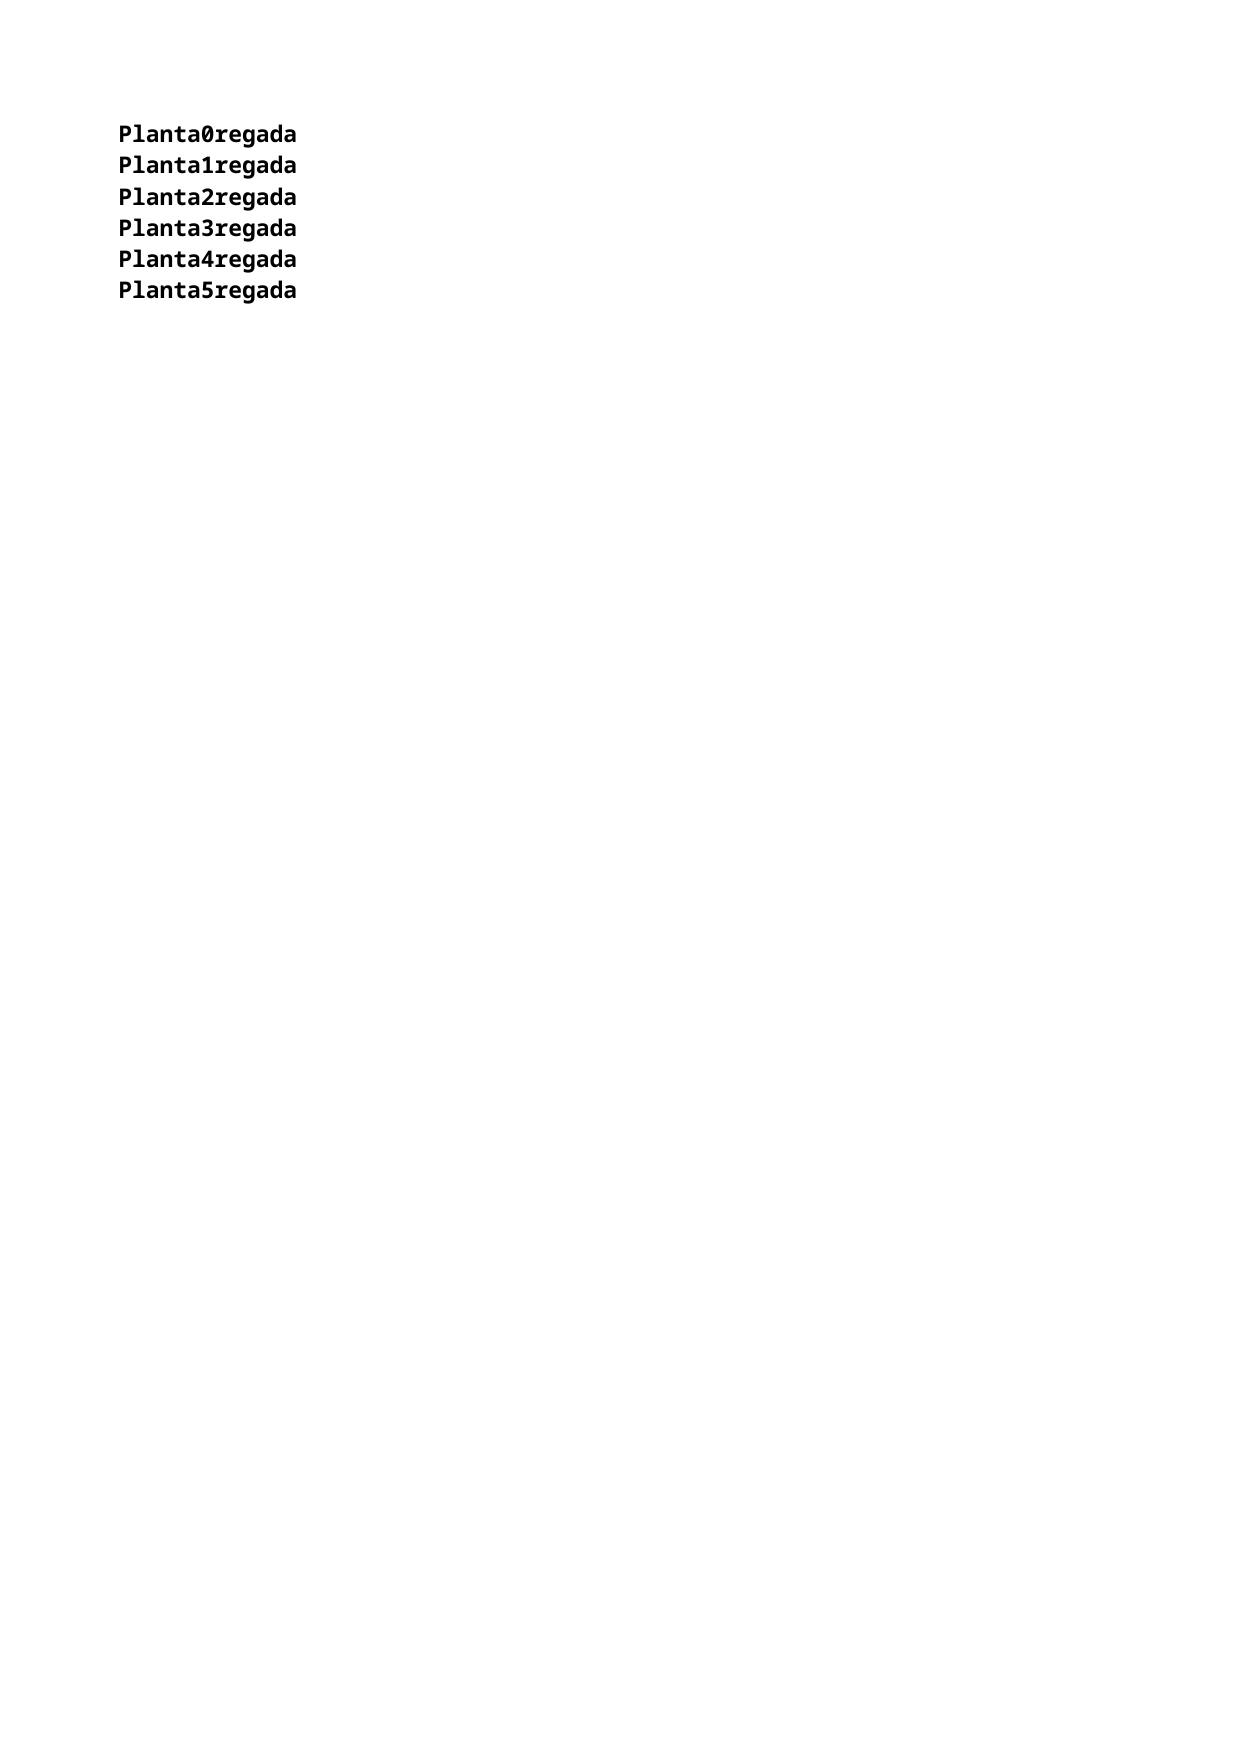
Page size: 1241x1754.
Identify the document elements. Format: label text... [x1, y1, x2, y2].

text Planta0regada [118, 118, 1122, 149]
text Planta4regada [118, 243, 1122, 274]
text Planta3regada [118, 212, 1122, 243]
text Planta5regada [118, 274, 1122, 306]
text Planta1regada [118, 149, 1122, 181]
text Planta2regada [118, 181, 1122, 212]
